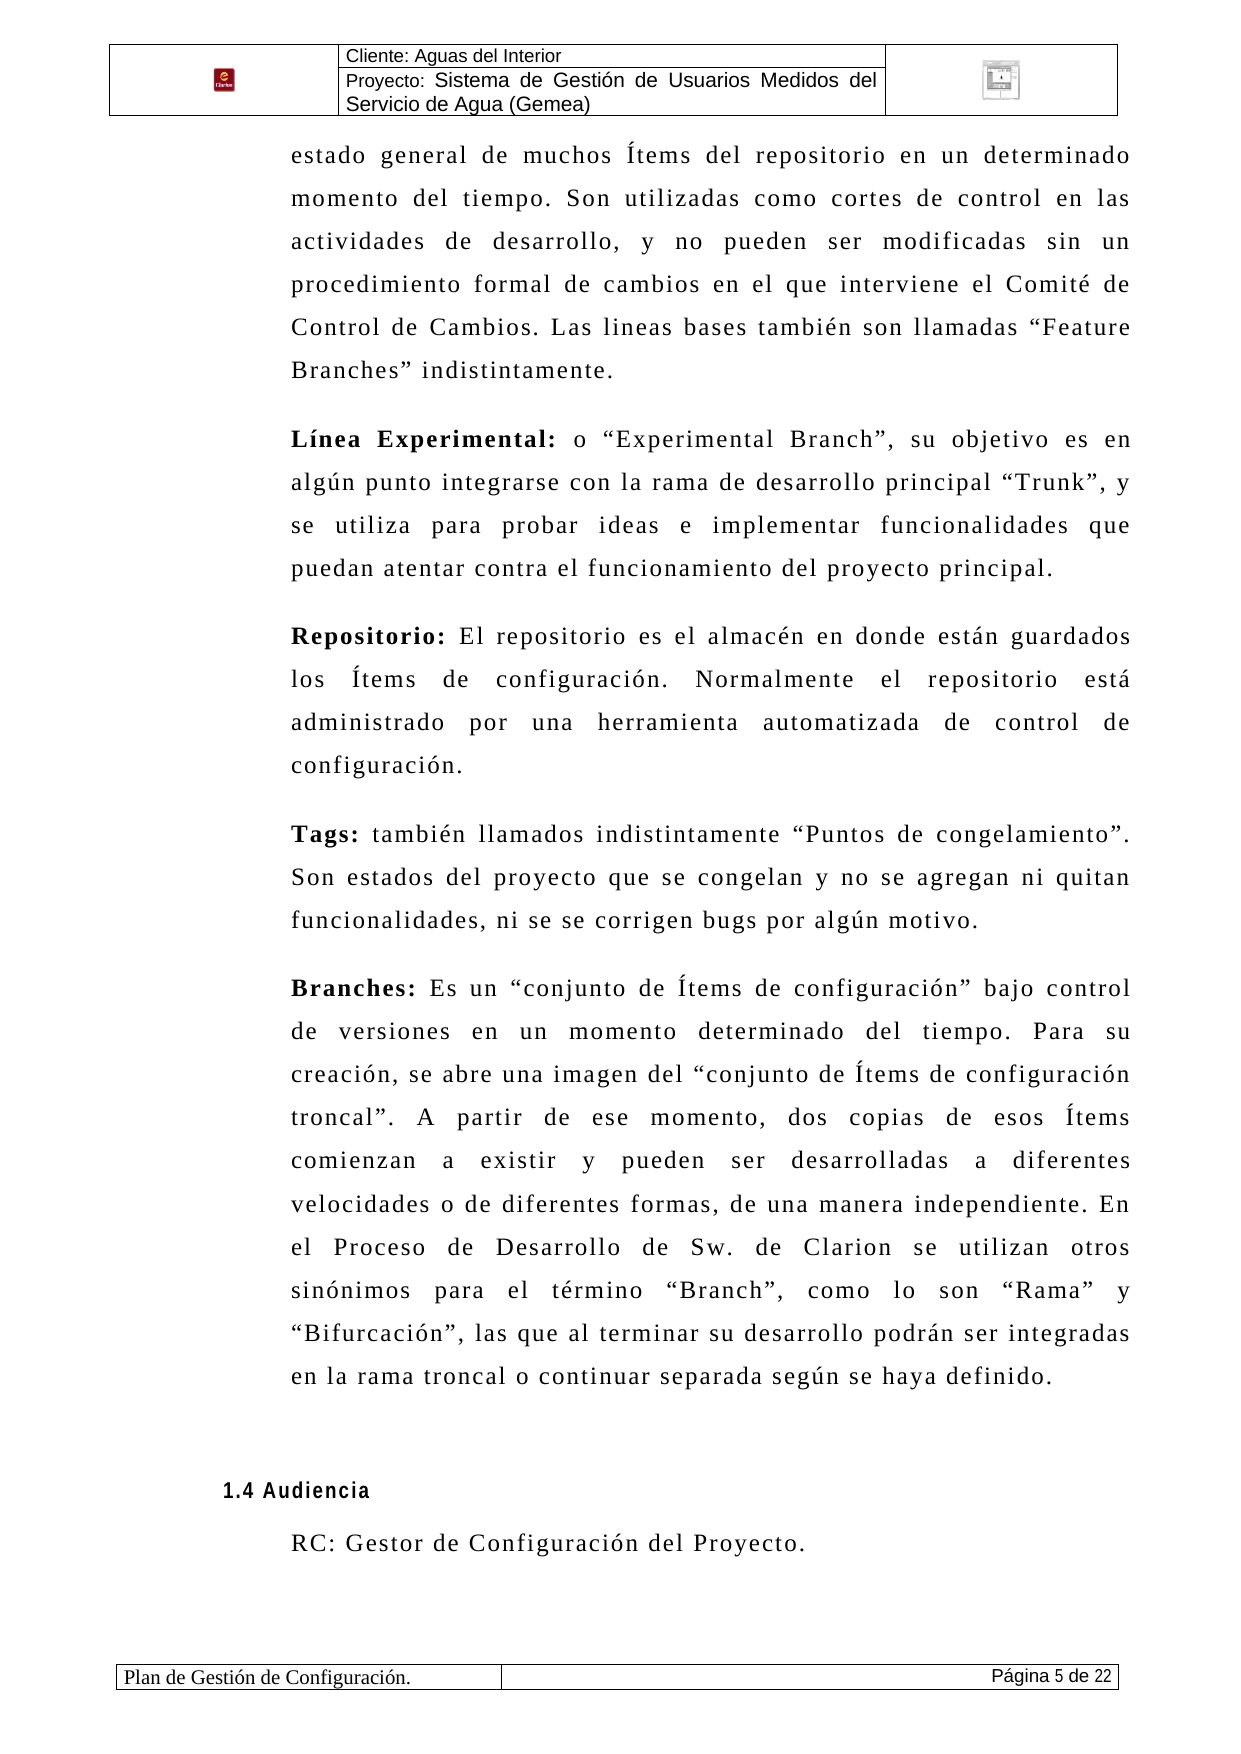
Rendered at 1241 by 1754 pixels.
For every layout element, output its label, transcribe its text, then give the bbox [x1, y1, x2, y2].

list Tags: también llamados indistintamente “Puntos de congelamiento”. Son estados del proyecto que se congelan y no se agregan ni quitan funcionalidades, ni se se corrigen bugs por algún motivo. [253, 819, 1131, 934]
subtitle Audiencia [216, 1477, 1131, 1503]
list RC: Gestor de Configuración del Proyecto. [253, 1528, 1131, 1557]
picture [207, 67, 241, 93]
list Línea Experimental: o “Experimental Branch”, su objetivo es en algún punto integrarse con la rama de desarrollo principal “Trunk”, y se utiliza para probar ideas e implementar funcionalidades que puedan atentar contra el funcionamiento del proyecto principal. [253, 424, 1131, 582]
list estado general de muchos Ítems del repositorio en un determinado momento del tiempo. Son utilizadas como cortes de control en las actividades de desarrollo, y no pueden ser modificadas sin un procedimiento formal de cambios en el que interviene el Comité de Control de Cambios. Las lineas bases también son llamadas “Feature Branches” indistintamente. [253, 140, 1131, 384]
list Repositorio: El repositorio es el almacén en donde están guardados los Ítems de configuración. Normalmente el repositorio está administrado por una herramienta automatizada de control de configuración. [253, 621, 1131, 779]
list Branches: Es un “conjunto de Ítems de configuración” bajo control de versiones en un momento determinado del tiempo. Para su creación, se abre una imagen del “conjunto de Ítems de configuración troncal”. A partir de ese momento, dos copias de esos Ítems comienzan a existir y pueden ser desarrolladas a diferentes velocidades o de diferentes formas, de una manera independiente. En el Proceso de Desarrollo de Sw. de Clarion se utilizan otros sinónimos para el término “Branch”, como lo son “Rama” y “Bifurcación”, las que al terminar su desarrollo podrán ser integradas en la rama troncal o continuar separada según se haya definido. [253, 973, 1131, 1390]
